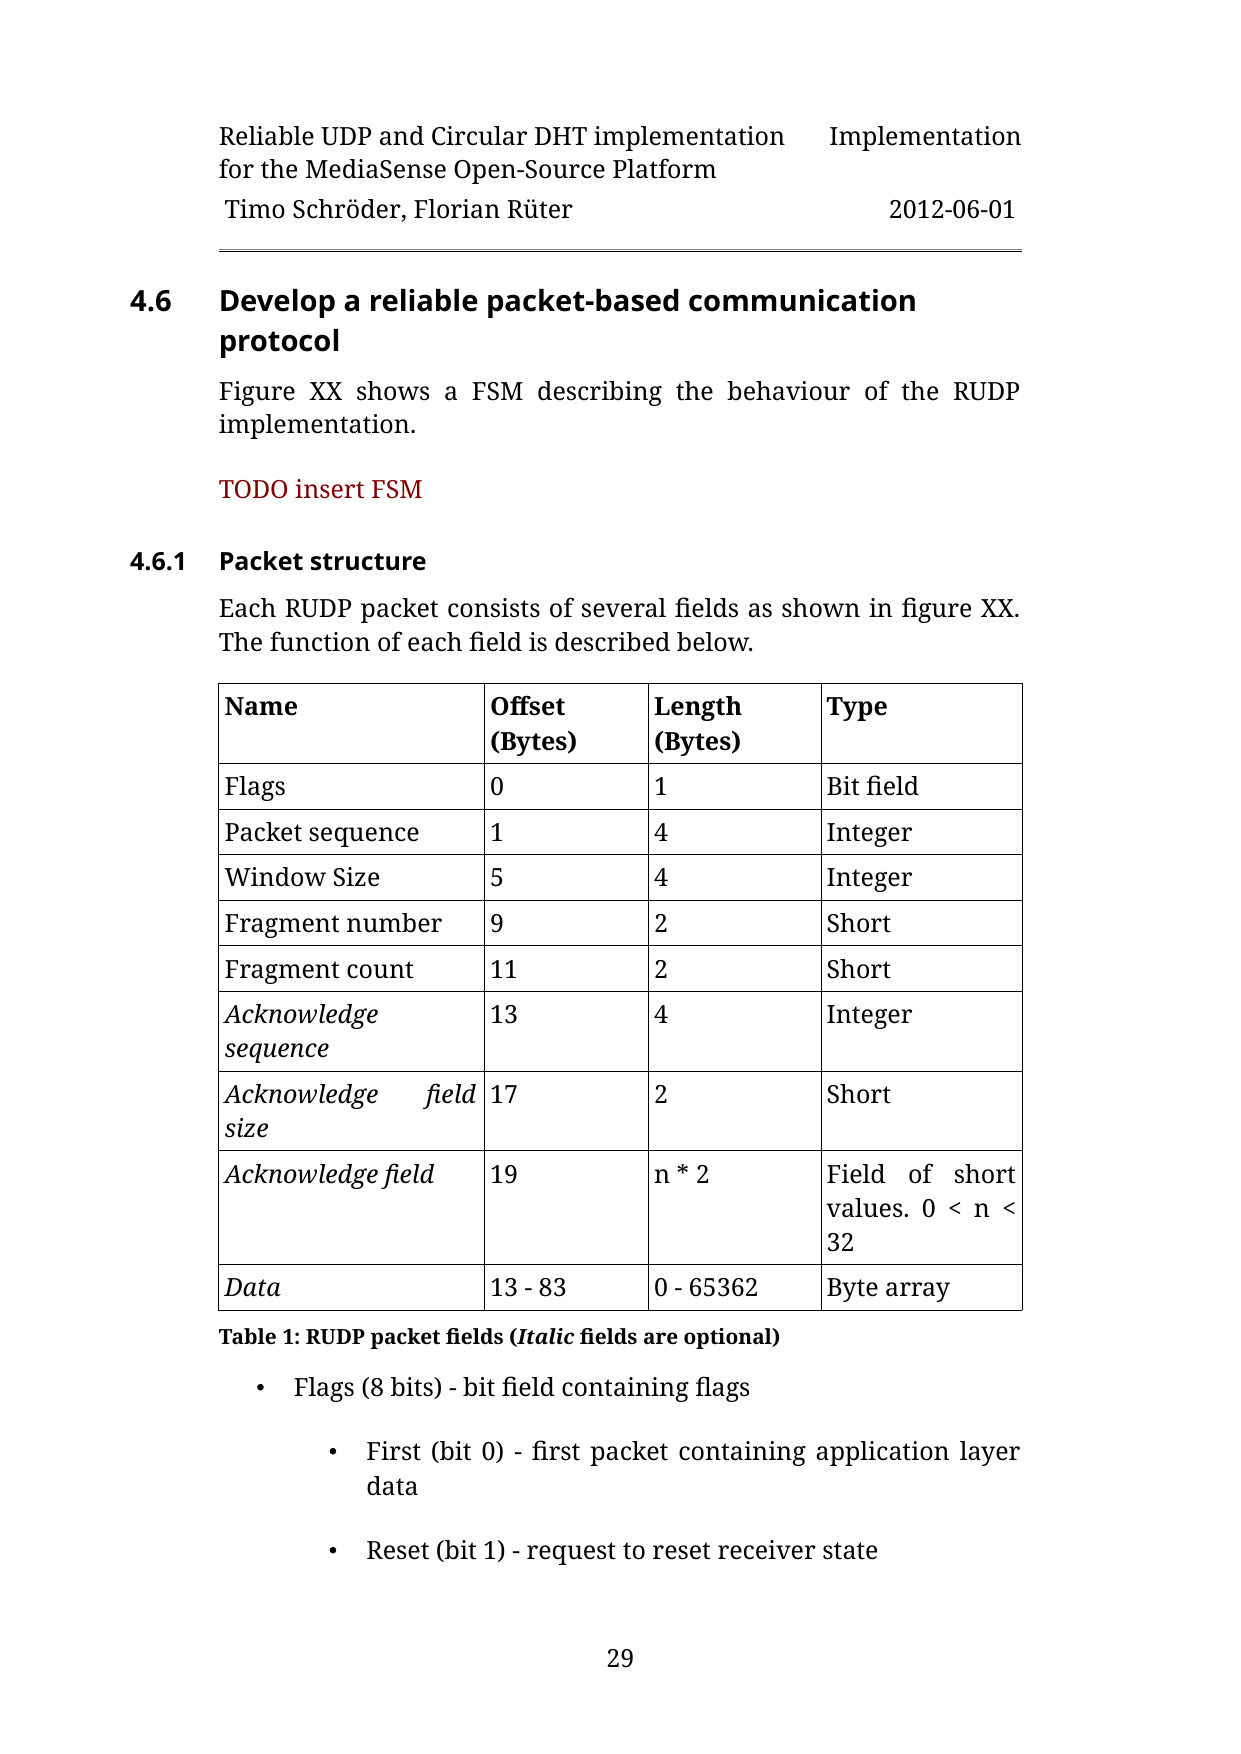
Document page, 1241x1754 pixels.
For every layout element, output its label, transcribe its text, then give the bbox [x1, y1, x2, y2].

table_cell 5 [485, 855, 648, 900]
table_cell 4 [649, 855, 821, 900]
table_cell 17 [485, 1072, 648, 1150]
list Reset (bit 1) - request to reset receiver state [329, 1533, 1022, 1567]
table_cell Data [219, 1265, 484, 1310]
table_cell Acknowledge sequence [219, 992, 484, 1071]
table_cell Integer [822, 810, 1022, 854]
table_cell n * 2 [649, 1151, 821, 1264]
table_cell 1 [649, 764, 821, 808]
table_header Length (Bytes) [649, 684, 821, 763]
table_cell Fragment count [219, 946, 484, 991]
table_header Name [219, 684, 484, 763]
table_cell Short [822, 901, 1022, 945]
table_cell 4 [649, 810, 821, 854]
table_cell 2 [649, 901, 821, 945]
table_cell Window Size [219, 855, 484, 900]
table_cell Bit field [822, 764, 1022, 808]
text TODO insert FSM [218, 472, 1022, 506]
subtitle Packet structure [130, 543, 1022, 577]
list First (bit 0) - first packet containing application layer data [329, 1434, 1022, 1502]
table_cell Integer [822, 855, 1022, 900]
table_cell Acknowledge field [219, 1151, 484, 1264]
table_header Type [822, 684, 1022, 763]
table_cell Integer [822, 992, 1022, 1071]
table_cell Short [822, 1072, 1022, 1150]
subtitle Develop a reliable packet-based communication protocol [130, 281, 1022, 360]
table_cell 13 [485, 992, 648, 1071]
table_cell 13 - 83 [485, 1265, 648, 1310]
table_cell Short [822, 946, 1022, 991]
text Each RUDP packet consists of several fields as shown in figure XX. The function of each field is described below. [218, 590, 1022, 658]
table_cell Packet sequence [219, 810, 484, 854]
table_cell 4 [649, 992, 821, 1071]
table_cell 9 [485, 901, 648, 945]
table_cell 2 [649, 946, 821, 991]
table_cell 0 - 65362 [649, 1265, 821, 1310]
table_cell 2 [649, 1072, 821, 1150]
table_cell 0 [485, 764, 648, 808]
text Figure XX shows a FSM describing the behaviour of the RUDP implementation. [218, 373, 1022, 441]
table_cell 11 [485, 946, 648, 991]
text Table 1: RUDP packet fields (Italic fields are optional) [218, 1322, 1022, 1351]
table_cell Acknowledge field size [219, 1072, 484, 1150]
table_cell 1 [485, 810, 648, 854]
list Flags (8 bits) - bit field containing flags [256, 1369, 1022, 1403]
table_header Offset (Bytes) [485, 684, 648, 763]
table_cell Field of short values. 0 < n < 32 [822, 1151, 1022, 1264]
table_cell Fragment number [219, 901, 484, 945]
table_cell Flags [219, 764, 484, 808]
table_cell Byte array [822, 1265, 1022, 1310]
table_cell 19 [485, 1151, 648, 1264]
